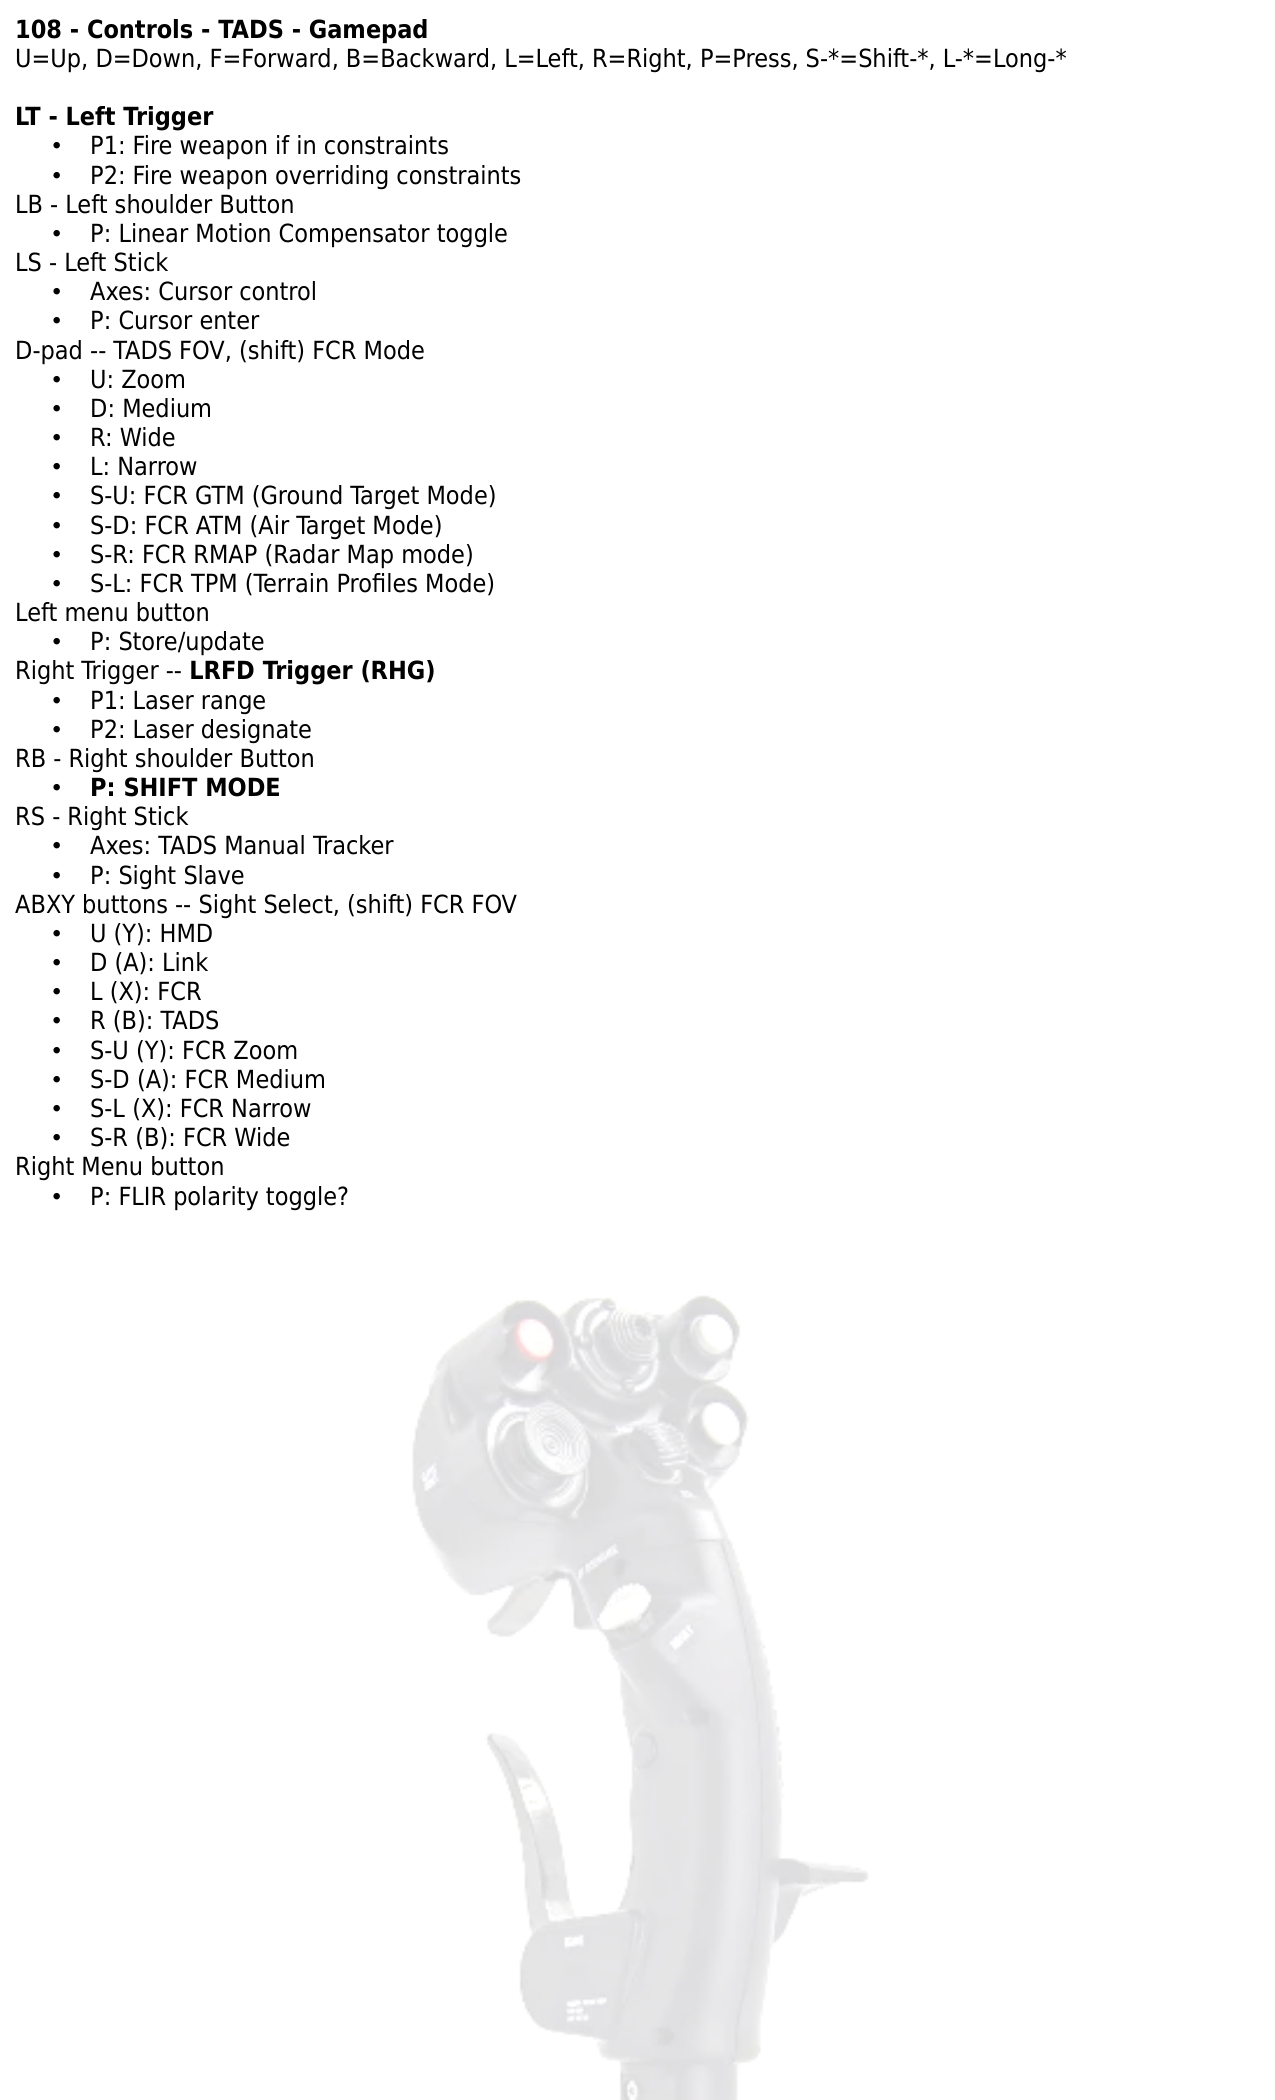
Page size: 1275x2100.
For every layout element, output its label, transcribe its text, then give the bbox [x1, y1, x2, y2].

list S-D (A): FCR Medium [52, 1065, 1260, 1094]
list R (B): TADS [52, 1007, 1260, 1036]
text LT - Left Trigger [15, 102, 1260, 132]
list L: Narrow [52, 452, 1260, 482]
list Axes: Cursor control [52, 277, 1260, 307]
text Left menu button [15, 598, 1260, 627]
list S-R: FCR RMAP (Radar Map mode) [52, 540, 1260, 569]
list S-D: FCR ATM (Air Target Mode) [52, 511, 1260, 540]
text U=Up, D=Down, F=Forward, B=Backward, L=Left, R=Right, P=Press, S-*=Shift-*, L-*=Long-* [15, 44, 1260, 73]
list P1: Fire weapon if in constraints [52, 132, 1260, 161]
list Axes: TADS Manual Tracker [52, 832, 1260, 861]
list P2: Fire weapon overriding constraints [52, 161, 1260, 190]
text Right Trigger -- LRFD Trigger (RHG) [15, 657, 1260, 686]
text ABXY buttons -- Sight Select, (shift) FCR FOV [15, 890, 1260, 919]
list D: Medium [52, 394, 1260, 423]
list P: Store/update [52, 627, 1260, 657]
list D (A): Link [52, 948, 1260, 977]
list S-R (B): FCR Wide [52, 1123, 1260, 1152]
text LB - Left shoulder Button [15, 190, 1260, 219]
text 108 - Controls - TADS - Gamepad [15, 15, 1260, 44]
list P: Linear Motion Compensator toggle [52, 219, 1260, 248]
list L (X): FCR [52, 977, 1260, 1007]
list S-U: FCR GTM (Ground Target Mode) [52, 482, 1260, 511]
list P: SHIFT MODE [52, 773, 1260, 802]
list R: Wide [52, 423, 1260, 452]
list S-L: FCR TPM (Terrain Profiles Mode) [52, 569, 1260, 598]
text LS - Left Stick [15, 248, 1260, 277]
list P: Cursor enter [52, 307, 1260, 336]
text RB - Right shoulder Button [15, 744, 1260, 773]
list P: FLIR polarity toggle? [52, 1182, 1260, 1211]
text Right Menu button [15, 1152, 1260, 1182]
list U (Y): HMD [52, 919, 1260, 948]
list P2: Laser designate [52, 715, 1260, 744]
list P1: Laser range [52, 686, 1260, 715]
text D-pad -- TADS FOV, (shift) FCR Mode [15, 336, 1260, 365]
list S-U (Y): FCR Zoom [52, 1036, 1260, 1065]
list S-L (X): FCR Narrow [52, 1094, 1260, 1123]
list U: Zoom [52, 365, 1260, 394]
list P: Sight Slave [52, 861, 1260, 890]
text RS - Right Stick [15, 802, 1260, 832]
